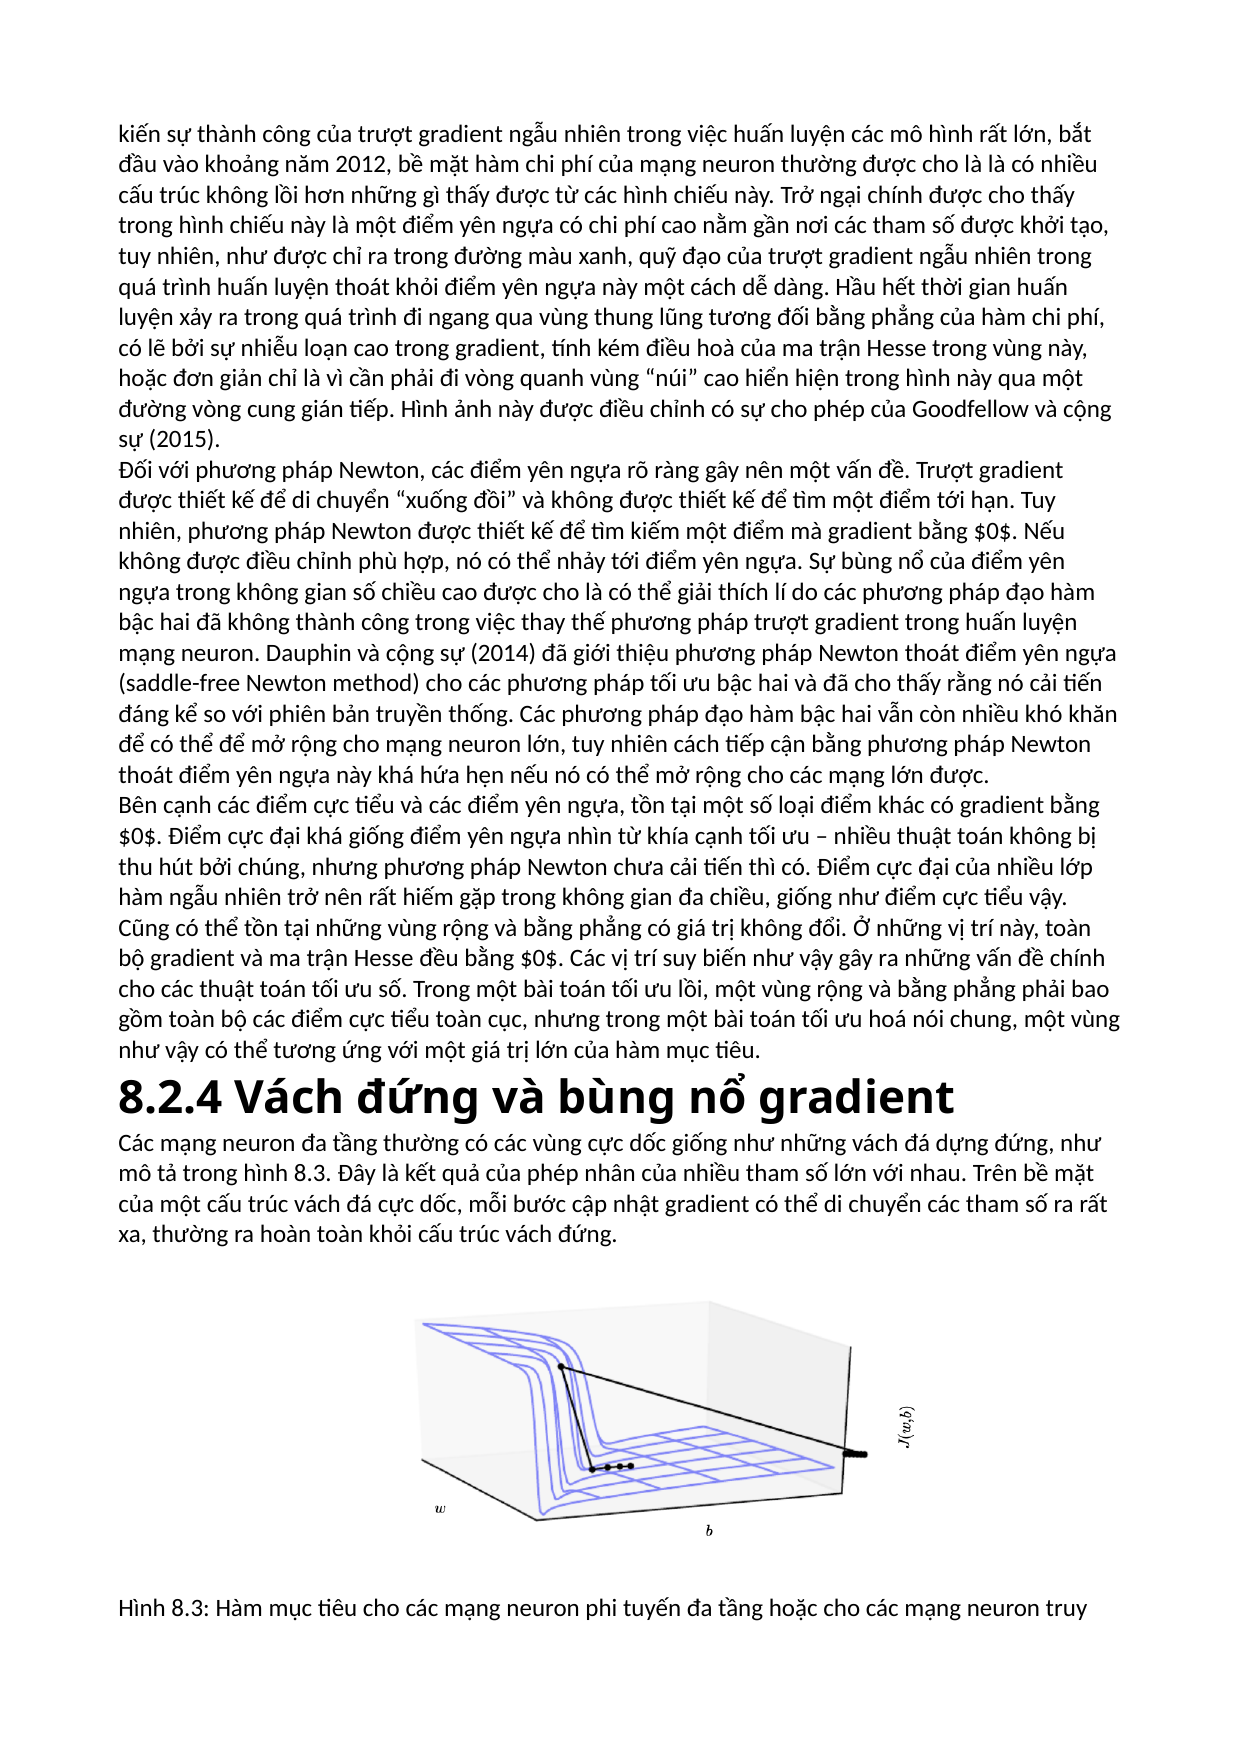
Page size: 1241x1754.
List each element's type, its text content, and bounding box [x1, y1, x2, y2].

text Đối với phương pháp Newton, các điểm yên ngựa rõ ràng gây nên một vấn đề. Trượt gradient được thiết kế để di chuyển “xuống đồi” và không được thiết kế để tìm một điểm tới hạn. Tuy nhiên, phương pháp Newton được thiết kế để tìm kiếm một điểm mà gradient bằng $0$. Nếu không được điều chỉnh phù hợp, nó có thể nhảy tới điểm yên ngựa. Sự bùng nổ của điểm yên ngựa trong không gian số chiều cao được cho là có thể giải thích lí do các phương pháp đạo hàm bậc hai đã không thành công trong việc thay thế phương pháp trượt gradient trong huấn luyện mạng neuron. Dauphin và cộng sự (2014) đã giới thiệu phương pháp Newton thoát điểm yên ngựa (saddle-free Newton method) cho các phương pháp tối ưu bậc hai và đã cho thấy rằng nó cải tiến đáng kể so với phiên bản truyền thống. Các phương pháp đạo hàm bậc hai vẫn còn nhiều khó khăn để có thể để mở rộng cho mạng neuron lớn, tuy nhiên cách tiếp cận bằng phương pháp Newton thoát điểm yên ngựa này khá hứa hẹn nếu nó có thể mở rộng cho các mạng lớn được. [118, 454, 1122, 789]
text Hình 8.3: Hàm mục tiêu cho các mạng neuron phi tuyến đa tầng hoặc cho các mạng neuron truy [118, 1592, 1122, 1623]
text kiến sự thành công của trượt gradient ngẫu nhiên trong việc huấn luyện các mô hình rất lớn, bắt đầu vào khoảng năm 2012, bề mặt hàm chi phí của mạng neuron thường được cho là là có nhiều cấu trúc không lồi hơn những gì thấy được từ các hình chiếu này. Trở ngại chính được cho thấy trong hình chiếu này là một điểm yên ngựa có chi phí cao nằm gần nơi các tham số được khởi tạo, tuy nhiên, như được chỉ ra trong đường màu xanh, quỹ đạo của trượt gradient ngẫu nhiên trong quá trình huấn luyện thoát khỏi điểm yên ngựa này một cách dễ dàng. Hầu hết thời gian huấn luyện xảy ra trong quá trình đi ngang qua vùng thung lũng tương đối bằng phẳng của hàm chi phí, có lẽ bởi sự nhiễu loạn cao trong gradient, tính kém điều hoà của ma trận Hesse trong vùng này, hoặc đơn giản chỉ là vì cần phải đi vòng quanh vùng “núi” cao hiển hiện trong hình này qua một đường vòng cung gián tiếp. Hình ảnh này được điều chỉnh có sự cho phép của Goodfellow và cộng sự (2015). [118, 118, 1122, 454]
picture [127, 1248, 1113, 1562]
text Bên cạnh các điểm cực tiểu và các điểm yên ngựa, tồn tại một số loại điểm khác có gradient bằng $0$. Điểm cực đại khá giống điểm yên ngựa nhìn từ khía cạnh tối ưu – nhiều thuật toán không bị thu hút bởi chúng, nhưng phương pháp Newton chưa cải tiến thì có. Điểm cực đại của nhiều lớp hàm ngẫu nhiên trở nên rất hiếm gặp trong không gian đa chiều, giống như điểm cực tiểu vậy. [118, 789, 1122, 912]
text Cũng có thể tồn tại những vùng rộng và bằng phẳng có giá trị không đổi. Ở những vị trí này, toàn bộ gradient và ma trận Hesse đều bằng $0$. Các vị trí suy biến như vậy gây ra những vấn đề chính cho các thuật toán tối ưu số. Trong một bài toán tối ưu lồi, một vùng rộng và bằng phẳng phải bao gồm toàn bộ các điểm cực tiểu toàn cục, nhưng trong một bài toán tối ưu hoá nói chung, một vùng như vậy có thể tương ứng với một giá trị lớn của hàm mục tiêu. [118, 912, 1122, 1064]
text Các mạng neuron đa tầng thường có các vùng cực dốc giống như những vách đá dựng đứng, như mô tả trong hình 8.3. Đây là kết quả của phép nhân của nhiều tham số lớn với nhau. Trên bề mặt của một cấu trúc vách đá cực dốc, mỗi bước cập nhật gradient có thể di chuyển các tham số ra rất xa, thường ra hoàn toàn khỏi cấu trúc vách đứng. [118, 1127, 1122, 1249]
subtitle 8.2.4 Vách đứng và bùng nổ gradient [118, 1064, 1122, 1127]
